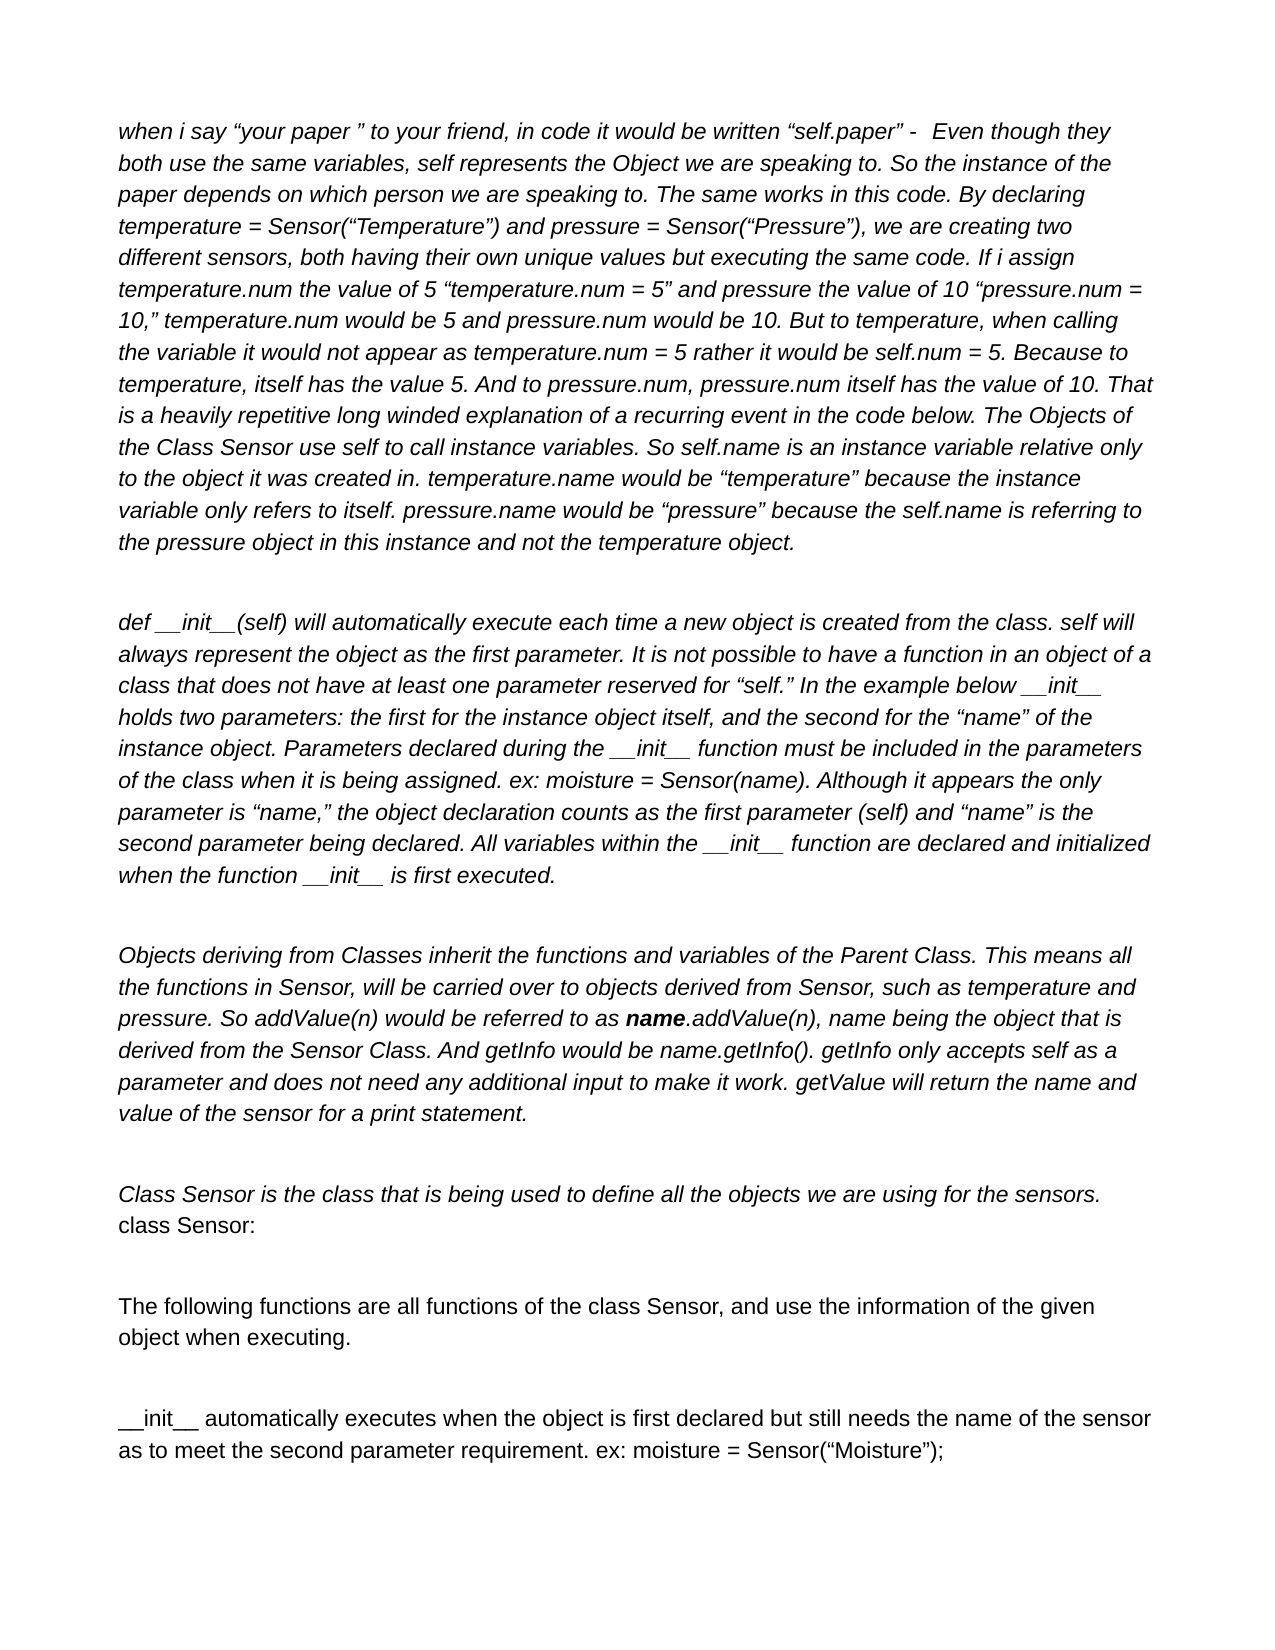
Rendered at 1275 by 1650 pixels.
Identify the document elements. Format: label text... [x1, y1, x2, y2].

text __init__ automatically executes when the object is first declared but still needs the name of the sensor as to meet the second parameter requirement. ex: moisture = Sensor(“Moisture”); [118, 1405, 1157, 1463]
text when i say “your paper ” to your friend, in code it would be written “self.paper” - Even though they both use the same variables, self represents the Object we are speaking to. So the instance of the paper depends on which person we are speaking to. The same works in this code. By declaring temperature = Sensor(“Temperature”) and pressure = Sensor(“Pressure”), we are creating two different sensors, both having their own unique values but executing the same code. If i assign temperature.num the value of 5 “temperature.num = 5” and pressure the value of 10 “pressure.num = 10,” temperature.num would be 5 and pressure.num would be 10. But to temperature, when calling the variable it would not appear as temperature.num = 5 rather it would be self.num = 5. Because to temperature, itself has the value 5. And to pressure.num, pressure.num itself has the value of 10. That is a heavily repetitive long winded explanation of a recurring event in the code below. The Objects of the Class Sensor use self to call instance variables. So self.name is an instance variable relative only to the object it was created in. temperature.name would be “temperature” because the instance variable only refers to itself. pressure.name would be “pressure” because the self.name is referring to the pressure object in this instance and not the temperature object. [118, 118, 1157, 555]
text class Sensor: [118, 1212, 1157, 1238]
text Class Sensor is the class that is being used to define all the objects we are using for the sensors. [118, 1181, 1157, 1207]
text Objects deriving from Classes inherit the functions and variables of the Parent Class. This means all the functions in Sensor, will be carried over to objects derived from Sensor, such as temperature and pressure. So addValue(n) would be referred to as name.addValue(n), name being the object that is derived from the Sensor Class. And getInfo would be name.getInfo(). getInfo only accepts self as a parameter and does not need any additional input to make it work. getValue will return the name and value of the sensor for a print statement. [118, 942, 1157, 1126]
text The following functions are all functions of the class Sensor, and use the information of the given object when executing. [118, 1293, 1157, 1351]
text def __init__(self) will automatically execute each time a new object is created from the class. self will always represent the object as the first parameter. It is not possible to have a function in an object of a class that does not have at least one parameter reserved for “self.” In the example below __init__ holds two parameters: the first for the instance object itself, and the second for the “name” of the instance object. Parameters declared during the __init__ function must be included in the parameters of the class when it is being assigned. ex: moisture = Sensor(name). Although it appears the only parameter is “name,” the object declaration counts as the first parameter (self) and “name” is the second parameter being declared. All variables within the __init__ function are declared and initialized when the function __init__ is first executed. [118, 609, 1157, 888]
